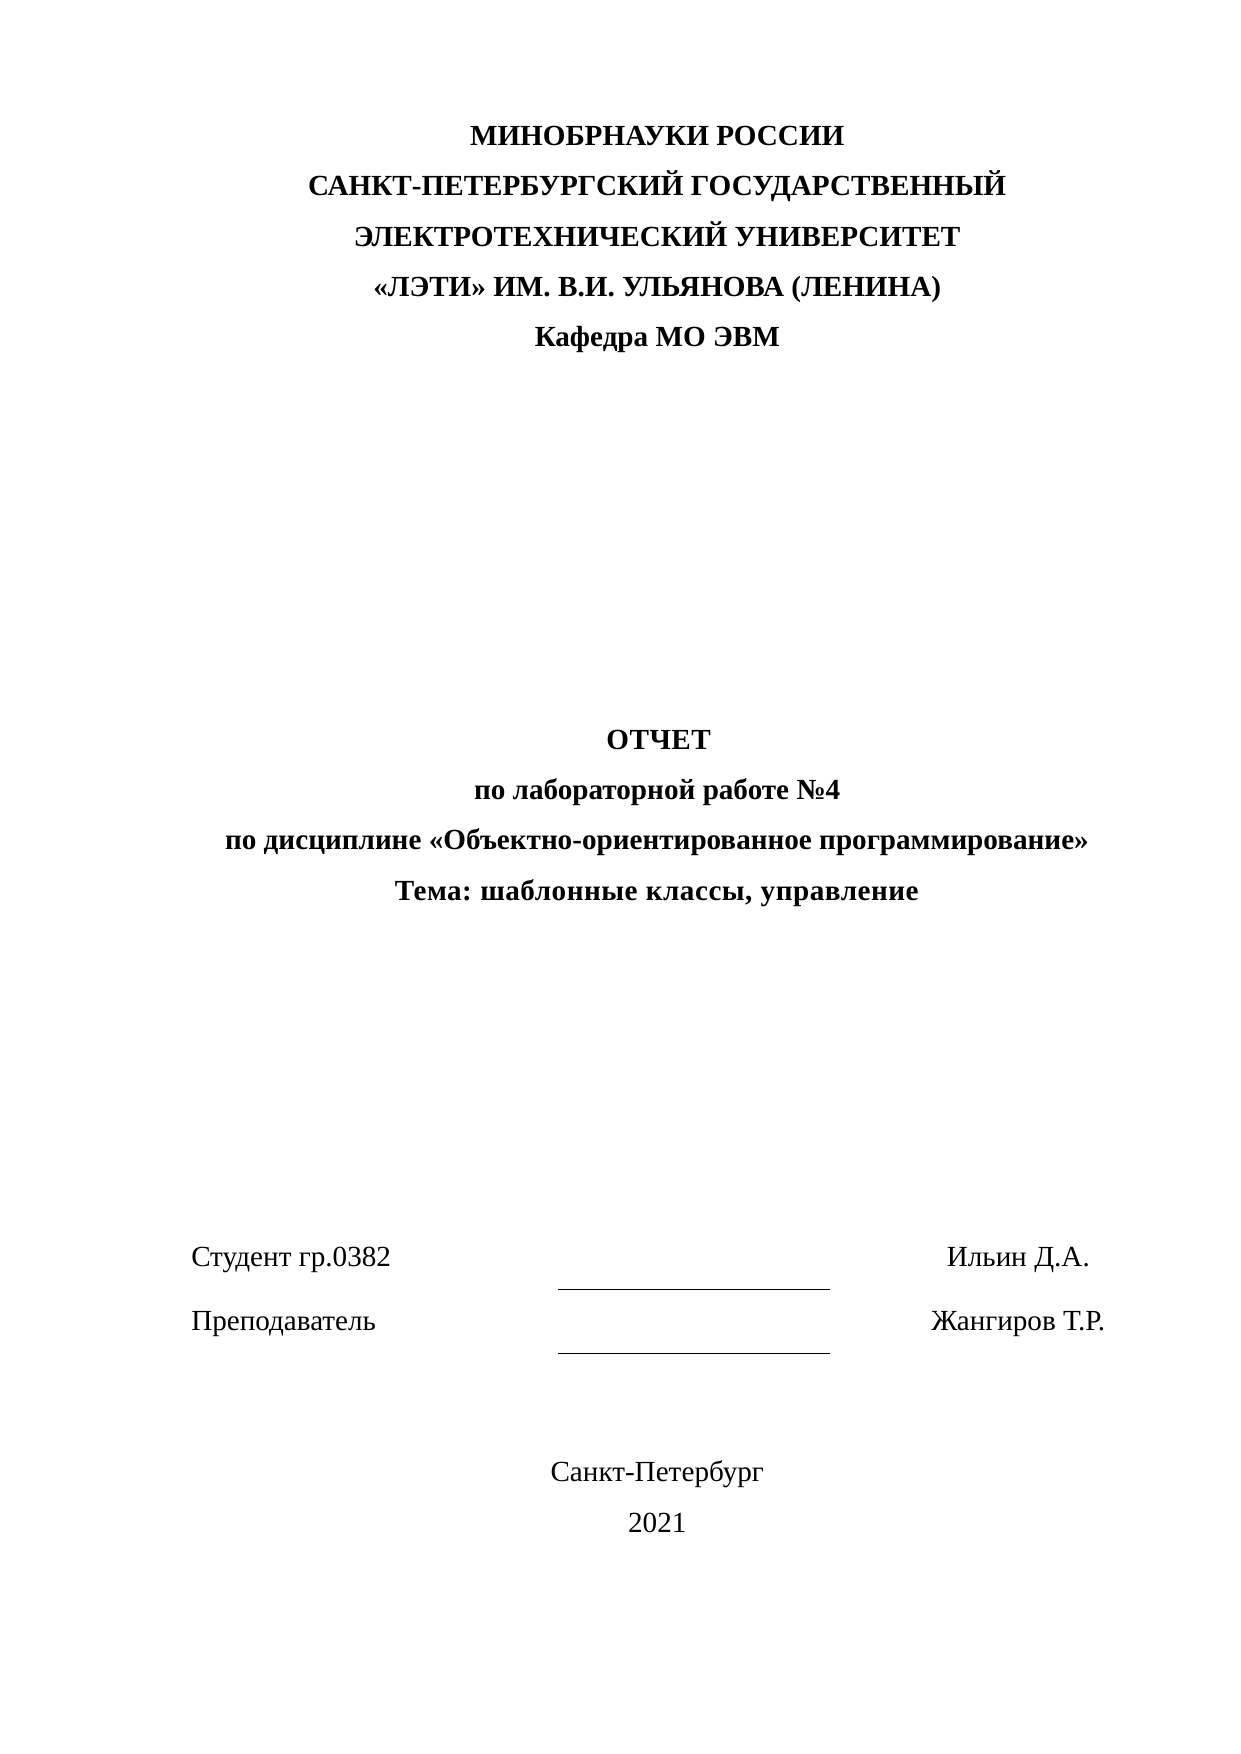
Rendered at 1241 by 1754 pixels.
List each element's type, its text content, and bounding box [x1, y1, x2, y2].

text Кафедра МО ЭВМ [118, 319, 1122, 353]
text по лабораторной работе №4 [118, 772, 1122, 806]
text электротехнический университет [118, 219, 1122, 252]
table_cell Жангиров Т.Р. [830, 1289, 1132, 1353]
table_cell Преподаватель [106, 1289, 558, 1353]
text Санкт-Петербургский государственный [118, 168, 1122, 202]
text по дисциплине «Объектно-ориентированное программирование» [118, 822, 1122, 856]
table_header Студент гр.0382 [106, 1225, 558, 1289]
text Санкт-Петербург [118, 1454, 1122, 1488]
text МИНОБРНАУКИ РОССИИ [118, 118, 1122, 152]
text «ЛЭТИ» им. В.И. Ульянова (Ленина) [118, 269, 1122, 303]
table_header Ильин Д.А. [830, 1225, 1132, 1289]
table_cell [558, 1290, 830, 1353]
text 2021 [118, 1505, 1122, 1538]
text отчет [118, 722, 1122, 755]
text Тема: шаблонные классы, управление [118, 873, 1122, 906]
table_header [558, 1225, 830, 1289]
